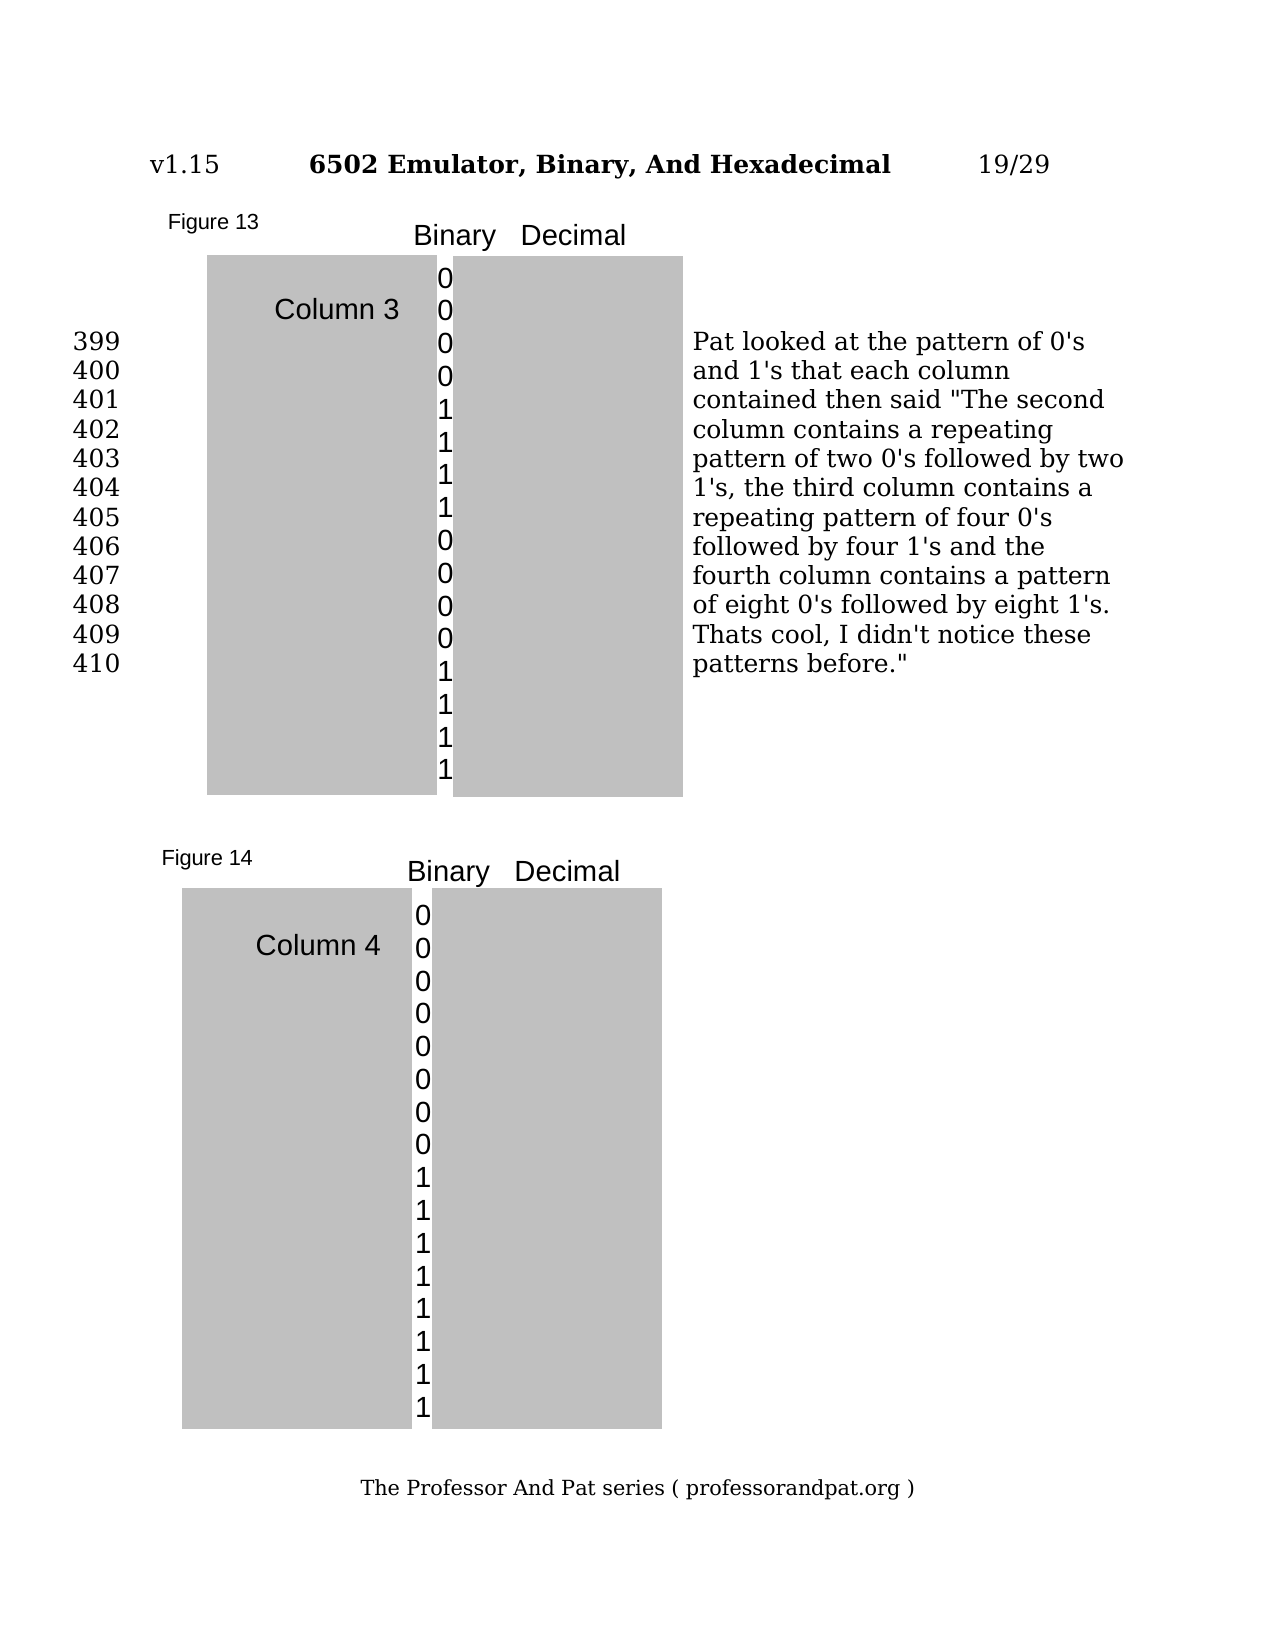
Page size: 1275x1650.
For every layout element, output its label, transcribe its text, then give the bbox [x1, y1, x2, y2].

text Pat looked at the pattern of 0's and 1's that each column contained then said "The second column contains a repeating pattern of two 0's followed by two 1's, the third column contains a repeating pattern of four 0's followed by four 1's and the fourth column contains a pattern of eight 0's followed by eight 1's. Thats cool, I didn't notice these patterns before." [150, 327, 207, 678]
text Pat looked at the pattern of 0's and 1's that each column contained then said "The second column contains a repeating pattern of two 0's followed by two 1's, the third column contains a repeating pattern of four 0's followed by four 1's and the fourth column contains a pattern of eight 0's followed by eight 1's. Thats cool, I didn't notice these patterns before." [683, 327, 1125, 678]
